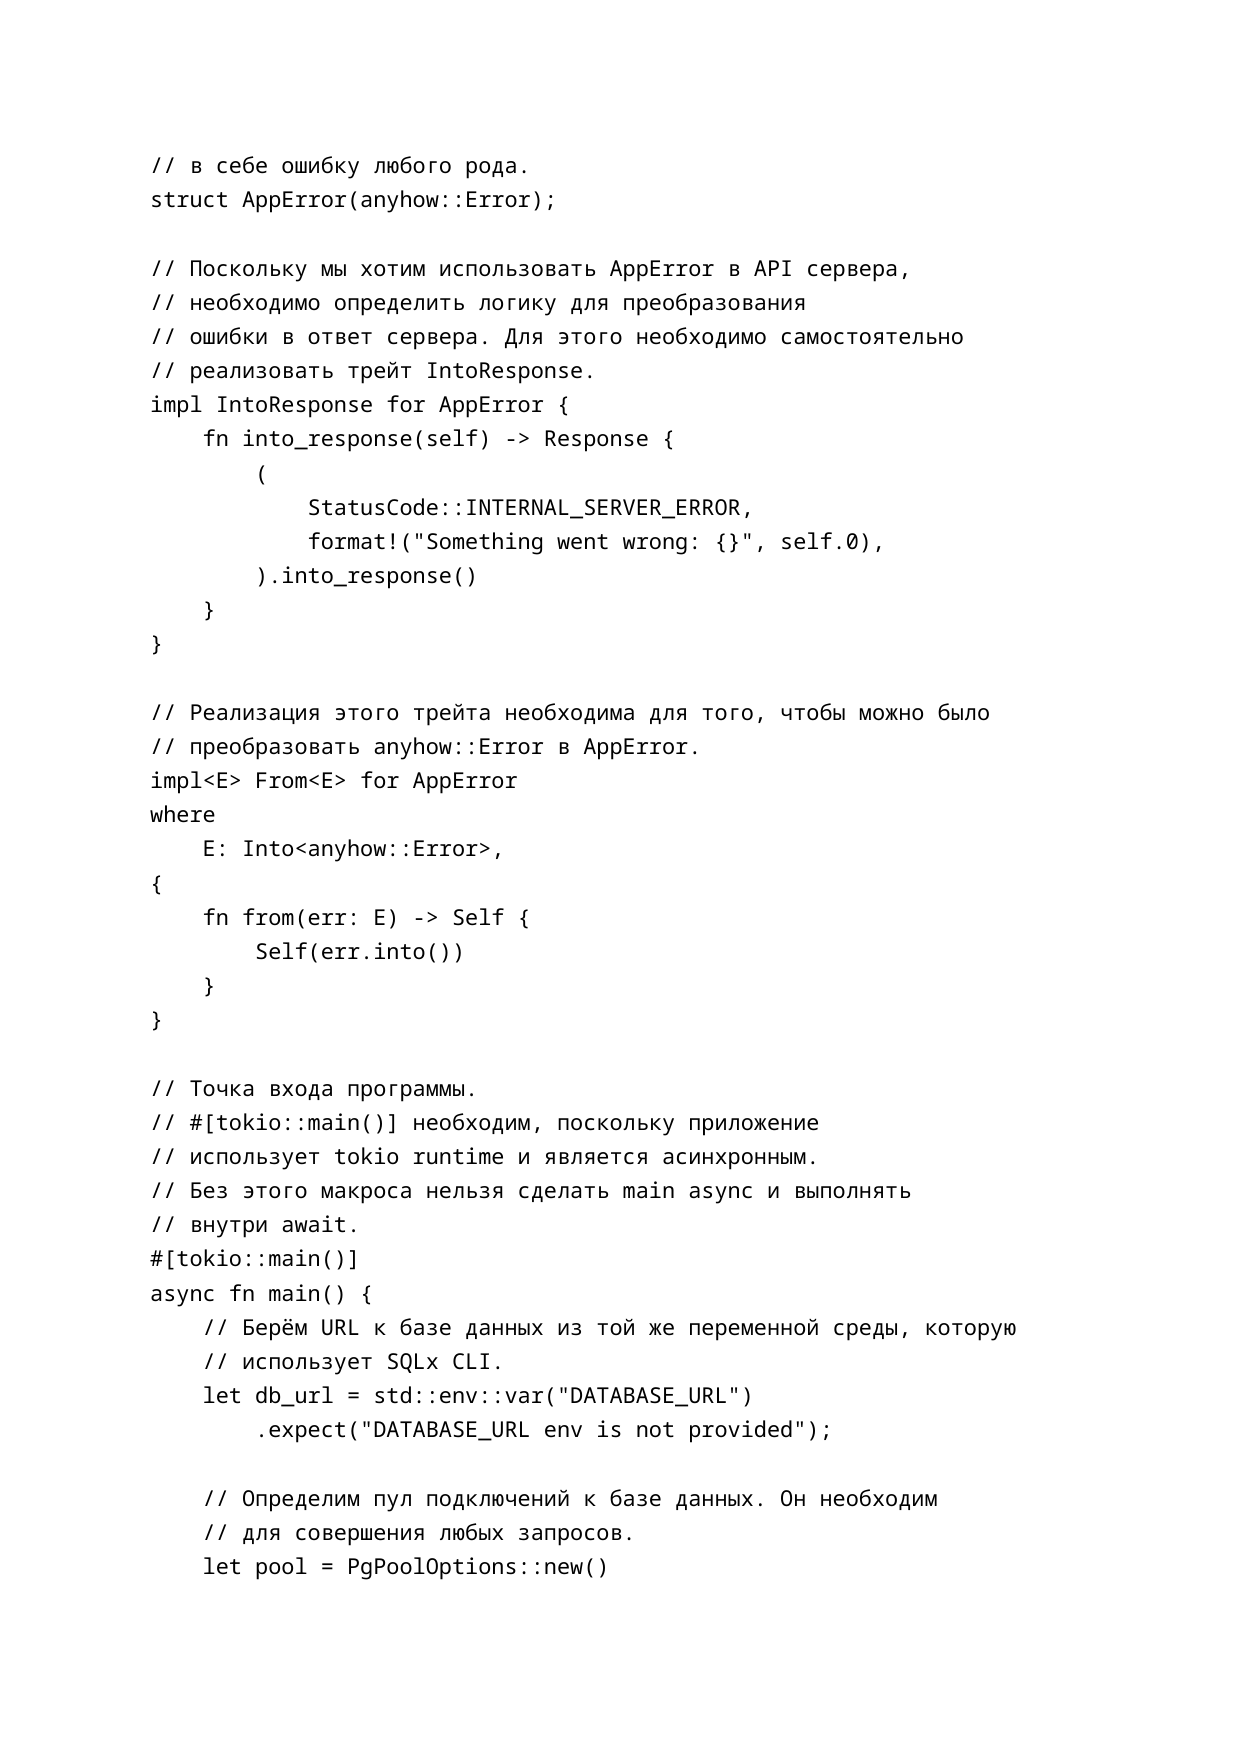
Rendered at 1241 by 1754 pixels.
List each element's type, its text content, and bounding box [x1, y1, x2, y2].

text struct AppError(anyhow::Error); [150, 184, 1053, 214]
text // необходимо определить логику для преобразования [150, 287, 1053, 316]
text } [150, 1004, 1053, 1034]
text ( [150, 457, 1053, 487]
text ).into_response() [150, 560, 1053, 590]
text .expect("DATABASE_URL env is not provided"); [150, 1414, 1053, 1444]
text fn from(err: E) -> Self { [150, 902, 1053, 931]
text // #[tokio::main()] необходим, поскольку приложение [150, 1107, 1053, 1136]
text } [150, 594, 1053, 624]
text { [150, 867, 1053, 897]
text impl IntoResponse for AppError { [150, 389, 1053, 419]
text impl<E> From<E> for AppError [150, 765, 1053, 795]
text Self(err.into()) [150, 936, 1053, 966]
text // Берём URL к базе данных из той же переменной среды, которую [150, 1312, 1053, 1341]
text // использует SQLx CLI. [150, 1346, 1053, 1376]
text let db_url = std::env::var("DATABASE_URL") [150, 1380, 1053, 1410]
text #[tokio::main()] [150, 1243, 1053, 1273]
text // Реализация этого трейта необходима для того, чтобы можно было [150, 697, 1053, 726]
text // преобразовать anyhow::Error в AppError. [150, 731, 1053, 761]
text // внутри await. [150, 1209, 1053, 1239]
text E: Into<anyhow::Error>, [150, 833, 1053, 863]
text // Точка входа программы. [150, 1072, 1053, 1102]
text fn into_response(self) -> Response { [150, 423, 1053, 453]
text let pool = PgPoolOptions::new() [150, 1551, 1053, 1581]
text } [150, 628, 1053, 658]
text // Без этого макроса нельзя сделать main async и выполнять [150, 1175, 1053, 1205]
text // Определим пул подключений к базе данных. Он необходим [150, 1482, 1053, 1512]
text // Поскольку мы хотим использовать AppError в API сервера, [150, 252, 1053, 282]
text async fn main() { [150, 1277, 1053, 1307]
text // в себе ошибку любого рода. [150, 150, 1053, 180]
text // ошибки в ответ сервера. Для этого необходимо самостоятельно [150, 321, 1053, 351]
text } [150, 970, 1053, 1000]
text StatusCode::INTERNAL_SERVER_ERROR, [150, 492, 1053, 521]
text format!("Something went wrong: {}", self.0), [150, 526, 1053, 556]
text // использует tokio runtime и является асинхронным. [150, 1141, 1053, 1171]
text where [150, 799, 1053, 829]
text // реализовать трейт IntoResponse. [150, 355, 1053, 385]
text // для совершения любых запросов. [150, 1517, 1053, 1546]
